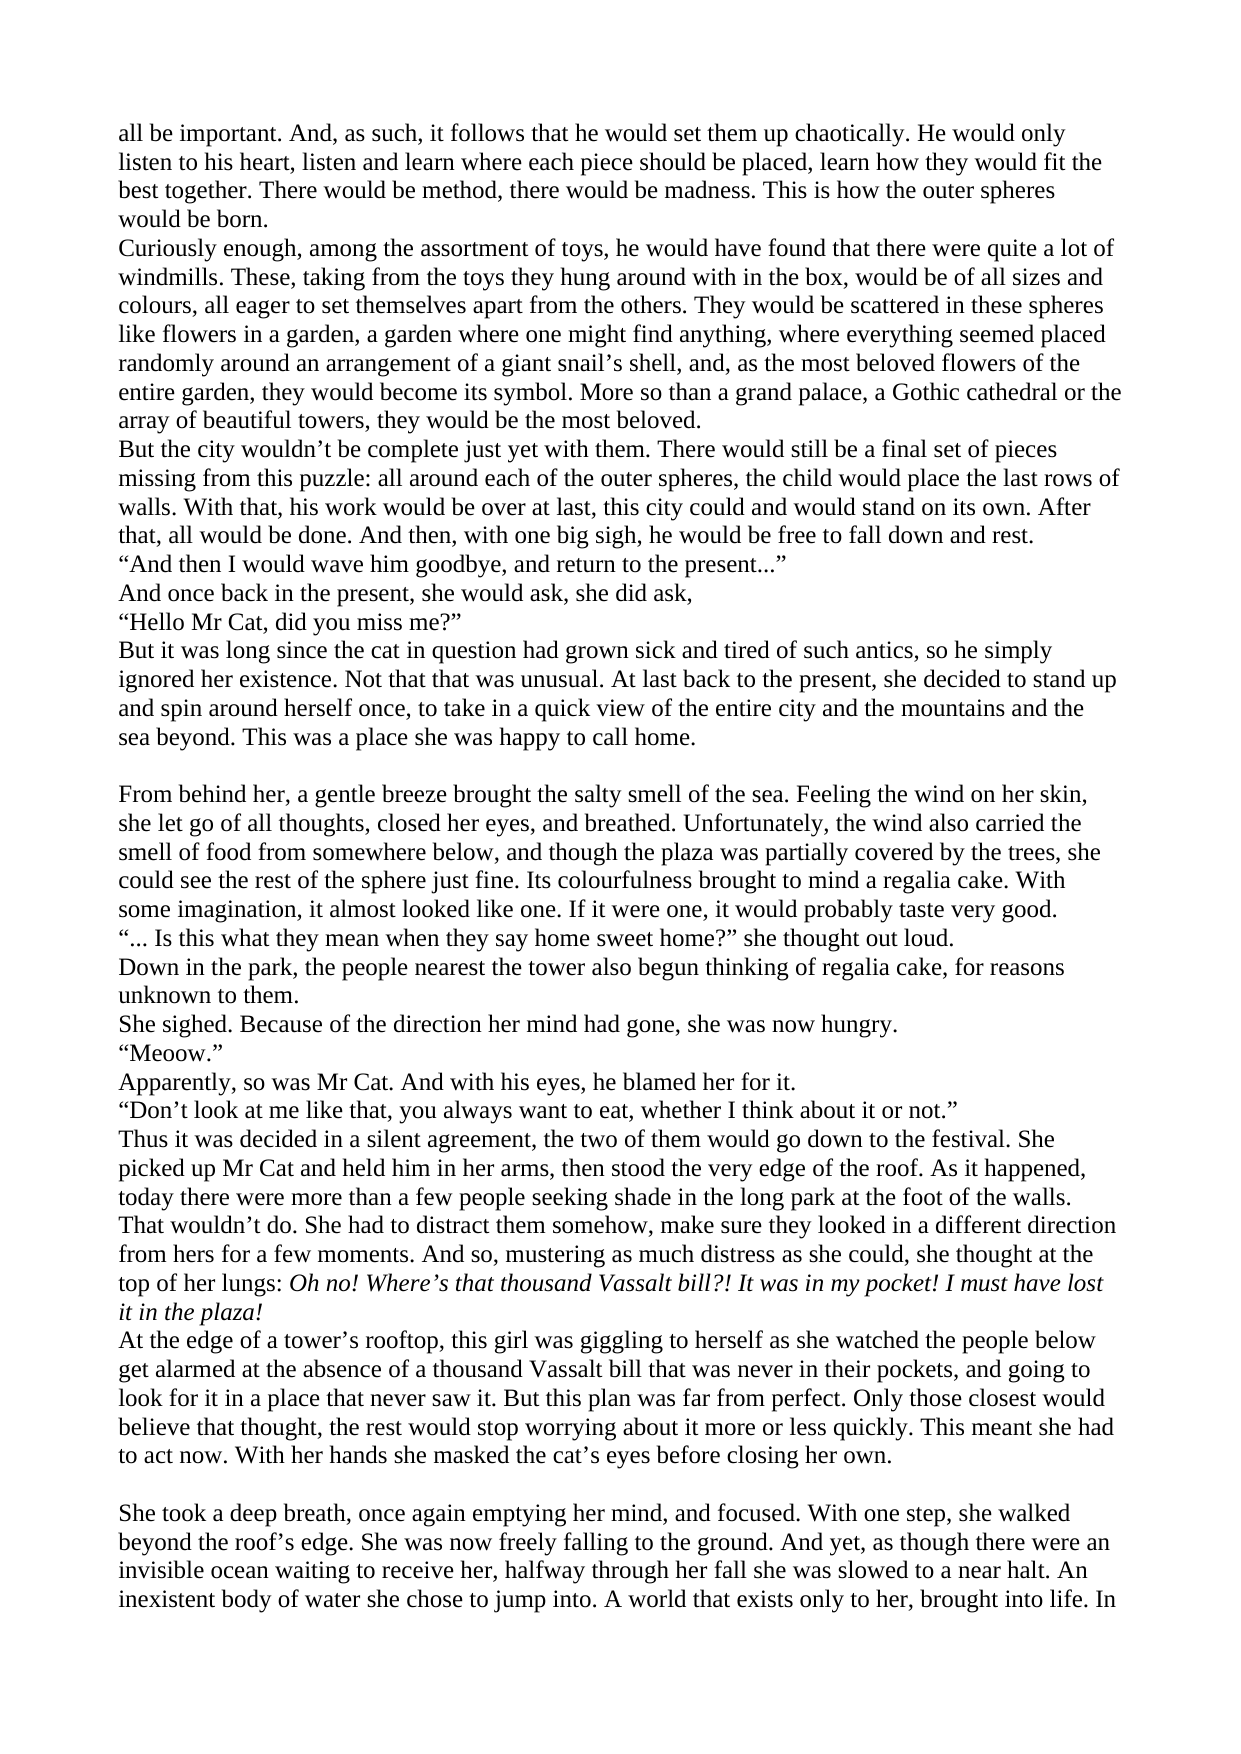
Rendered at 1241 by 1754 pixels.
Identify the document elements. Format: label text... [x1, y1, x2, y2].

text Apparently, so was Mr Cat. And with his eyes, he blamed her for it. [118, 1067, 1122, 1096]
text Curiously enough, among the assortment of toys, he would have found that there were quite a lot of windmills. These, taking from the toys they hung around with in the box, would be of all sizes and colours, all eager to set themselves apart from the others. They would be scattered in these spheres like flowers in a garden, a garden where one might find anything, where everything seemed placed randomly around an arrangement of a giant snail’s shell, and, as the most beloved flowers of the entire garden, they would become its symbol. More so than a grand palace, a Gothic cathedral or the array of beautiful towers, they would be the most beloved. [118, 233, 1122, 434]
text At the edge of a tower’s rooftop, this girl was giggling to herself as she watched the people below get alarmed at the absence of a thousand Vassalt bill that was never in their pockets, and going to look for it in a place that never saw it. But this plan was far from perfect. Only those closest would believe that thought, the rest would stop worrying about it more or less quickly. This meant she had to act now. With her hands she masked the cat’s eyes before closing her own. [118, 1326, 1122, 1469]
text And once back in the present, she would ask, she did ask, [118, 578, 1122, 607]
text But the city wouldn’t be complete just yet with them. There would still be a final set of pieces missing from this puzzle: all around each of the outer spheres, the child would place the last rows of walls. With that, his work would be over at last, this city could and would stand on its own. After that, all would be done. And then, with one big sigh, he would be free to fall down and rest. [118, 434, 1122, 549]
text “Hello Mr Cat, did you miss me?” [118, 607, 1122, 636]
text “And then I would wave him goodbye, and return to the present...” [118, 549, 1122, 578]
text Down in the park, the people nearest the tower also begun thinking of regalia cake, for reasons unknown to them. [118, 952, 1122, 1009]
text all be important. And, as such, it follows that he would set them up chaotically. He would only listen to his heart, listen and learn where each piece should be placed, learn how they would fit the best together. There would be method, there would be madness. This is how the outer spheres would be born. [118, 118, 1122, 233]
text “Don’t look at me like that, you always want to eat, whether I think about it or not.” [118, 1096, 1122, 1124]
text But it was long since the cat in question had grown sick and tired of such antics, so he simply ignored her existence. Not that that was unusual. At last back to the present, she decided to stand up and spin around herself once, to take in a quick view of the entire city and the mountains and the sea beyond. This was a place she was happy to call home. [118, 636, 1122, 751]
text “... Is this what they mean when they say home sweet home?” she thought out loud. [118, 923, 1122, 952]
text “Meoow.” [118, 1038, 1122, 1067]
text Thus it was decided in a silent agreement, the two of them would go down to the festival. She picked up Mr Cat and held him in her arms, then stood the very edge of the roof. As it happened, today there were more than a few people seeking shade in the long park at the foot of the walls. That wouldn’t do. She had to distract them somehow, make sure they looked in a different direction from hers for a few moments. And so, mustering as much distress as she could, she thought at the top of her lungs: Oh no! Where’s that thousand Vassalt bill?! It was in my pocket! I must have lost it in the plaza! [118, 1124, 1122, 1326]
text She sighed. Because of the direction her mind had gone, she was now hungry. [118, 1009, 1122, 1038]
text She took a deep breath, once again emptying her mind, and focused. With one step, she walked beyond the roof’s edge. She was now freely falling to the ground. And yet, as though there were an invisible ocean waiting to receive her, halfway through her fall she was slowed to a near halt. An inexistent body of water she chose to jump into. A world that exists only to her, brought into life. In [118, 1498, 1122, 1613]
text From behind her, a gentle breeze brought the salty smell of the sea. Feeling the wind on her skin, she let go of all thoughts, closed her eyes, and breathed. Unfortunately, the wind also carried the smell of food from somewhere below, and though the plaza was partially covered by the trees, she could see the rest of the sphere just fine. Its colourfulness brought to mind a regalia cake. With some imagination, it almost looked like one. If it were one, it would probably taste very good. [118, 779, 1122, 923]
